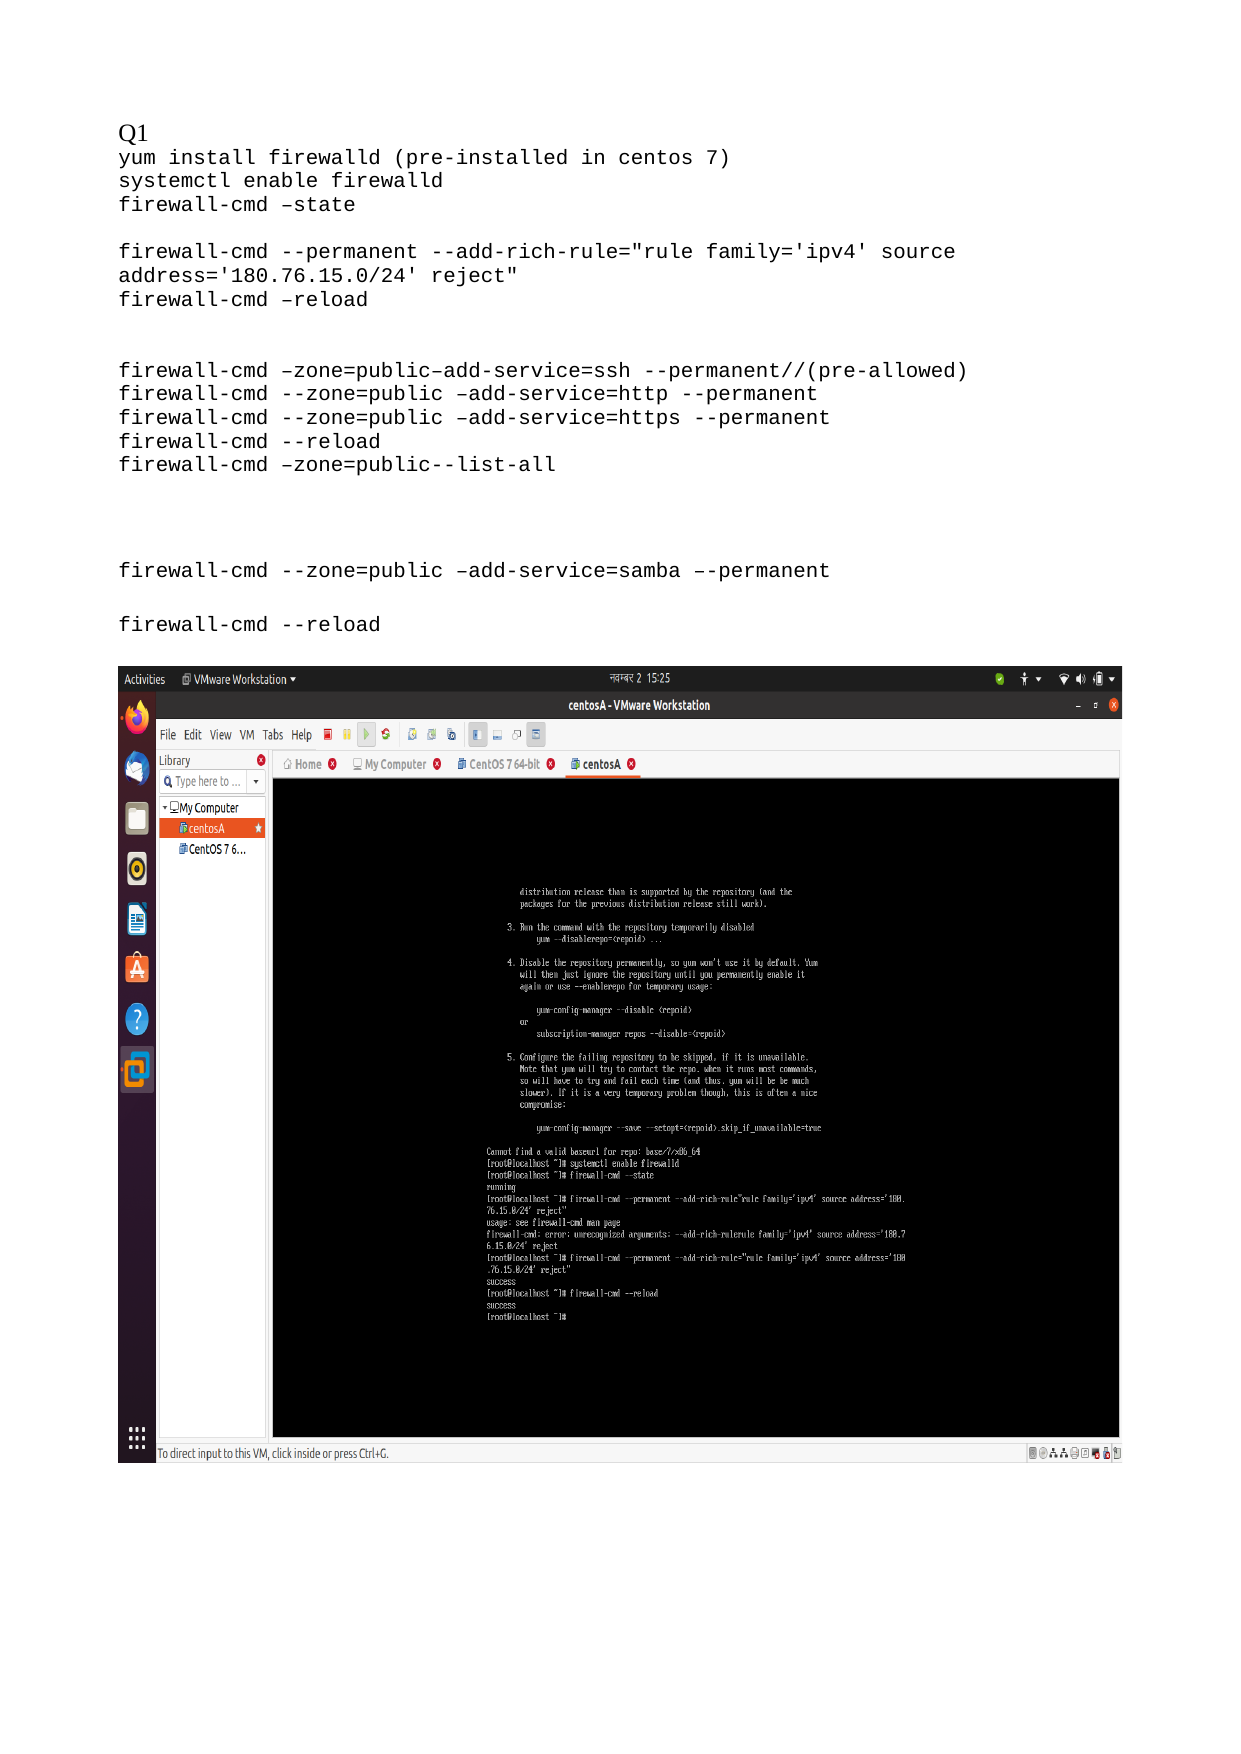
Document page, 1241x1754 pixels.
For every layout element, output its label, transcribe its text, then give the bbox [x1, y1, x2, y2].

text firewall-cmd --zone=public –add-service=https --permanent [118, 407, 1122, 431]
text firewall-cmd --zone=public –add-service=http --permanent [118, 383, 1122, 407]
text firewall-cmd –zone=public–add-service=ssh --permanent//(pre-allowed) [118, 360, 1122, 383]
text firewall-cmd –state [118, 194, 1122, 218]
text firewall-cmd --reload [118, 431, 1122, 454]
picture [118, 666, 1123, 1463]
text systemctl enable firewalld [118, 171, 1122, 194]
text firewall-cmd --permanent --add-rich-rule="rule family='ipv4' source address='180.76.15.0/24' reject" [118, 241, 1122, 289]
text firewall-cmd –reload [118, 289, 1122, 312]
text firewall-cmd --reload [118, 614, 1122, 637]
text firewall-cmd --zone=public –add-service=samba –-permanent [118, 561, 1122, 584]
text firewall-cmd –zone=public--list-all [118, 454, 1122, 478]
text Q1 [118, 118, 1122, 147]
text yum install firewalld (pre-installed in centos 7) [118, 147, 1122, 171]
